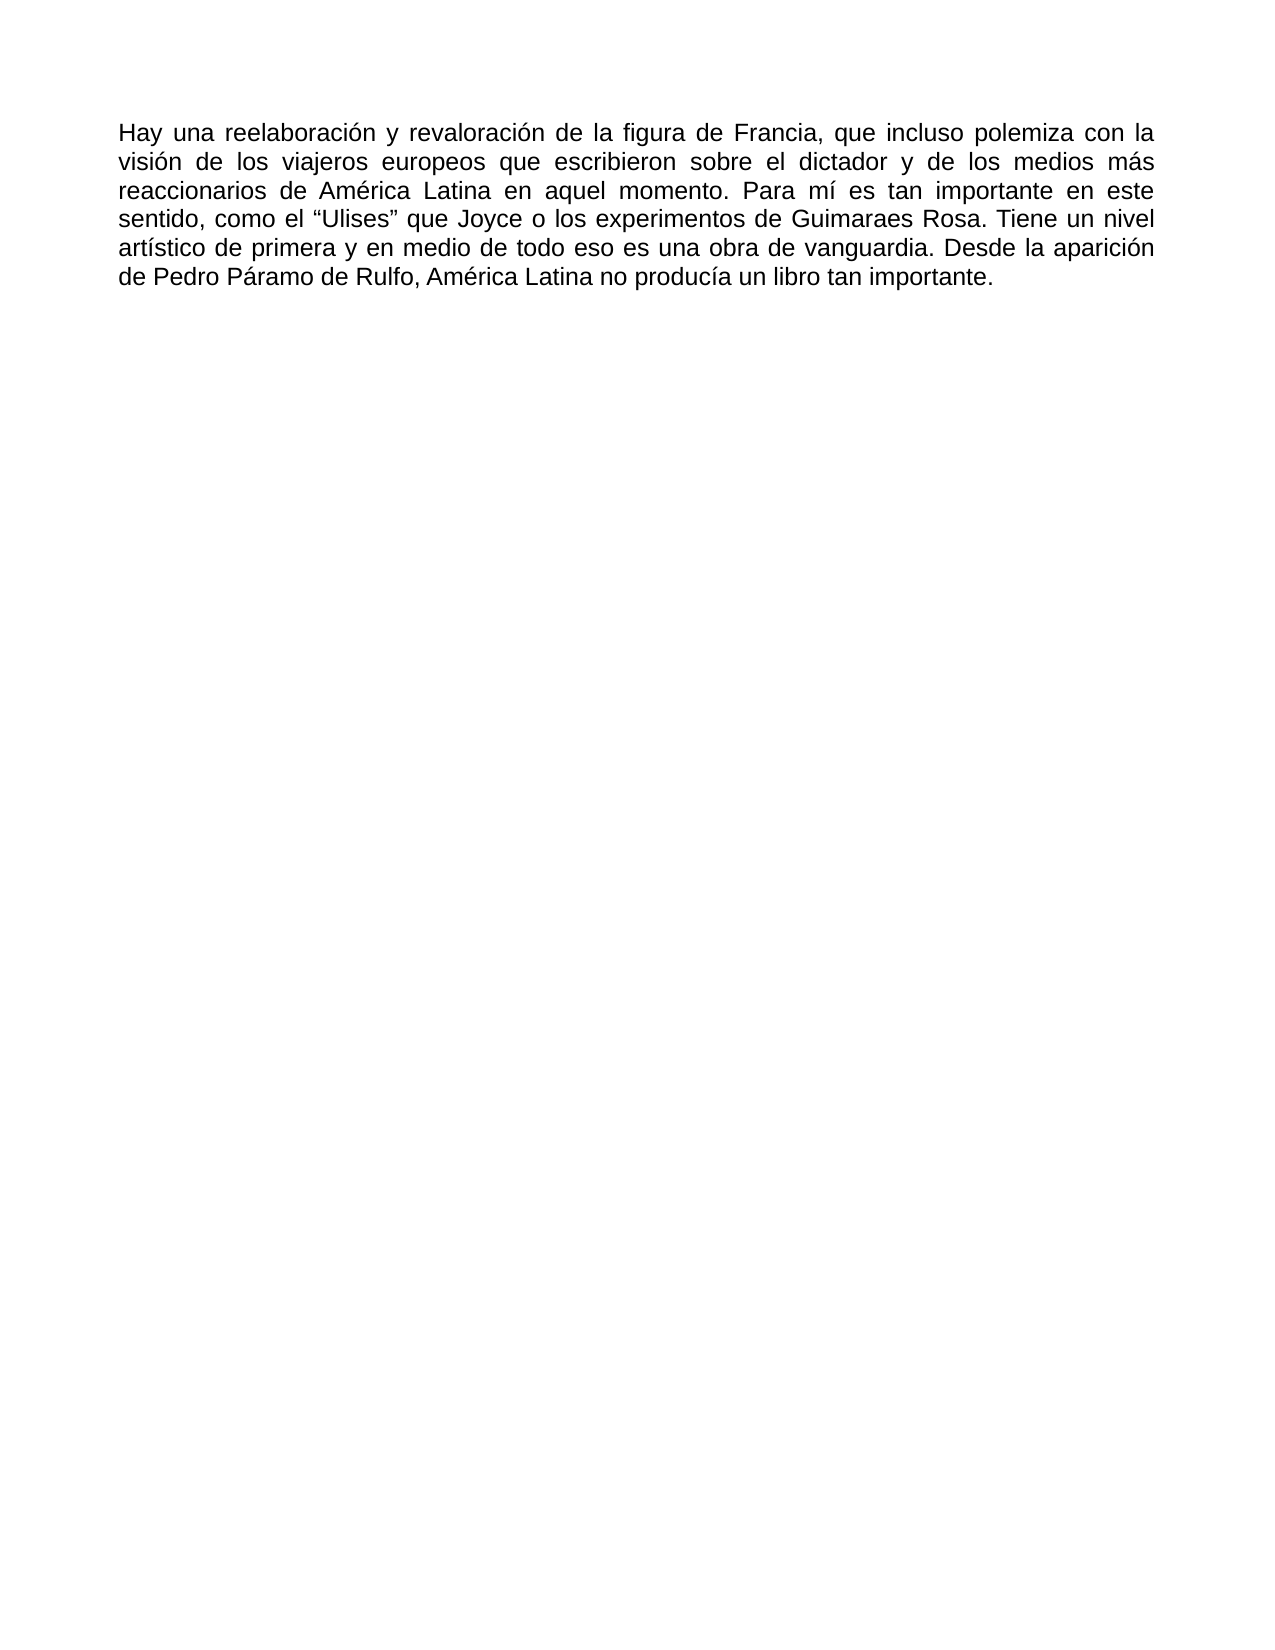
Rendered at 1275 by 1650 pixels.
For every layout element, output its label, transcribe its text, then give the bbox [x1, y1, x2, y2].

text Hay una reelaboración y revaloración de la figura de Francia, que incluso polemiza con la visión de los viajeros europeos que escribieron sobre el dictador y de los medios más reaccionarios de América Latina en aquel momento. Para mí es tan importante en este sentido, como el “Ulises” que Joyce o los experimentos de Guimaraes Rosa. Tiene un nivel artístico de primera y en medio de todo eso es una obra de vanguardia. Desde la aparición de Pedro Páramo de Rulfo, América Latina no producía un libro tan importante. [118, 118, 1157, 291]
